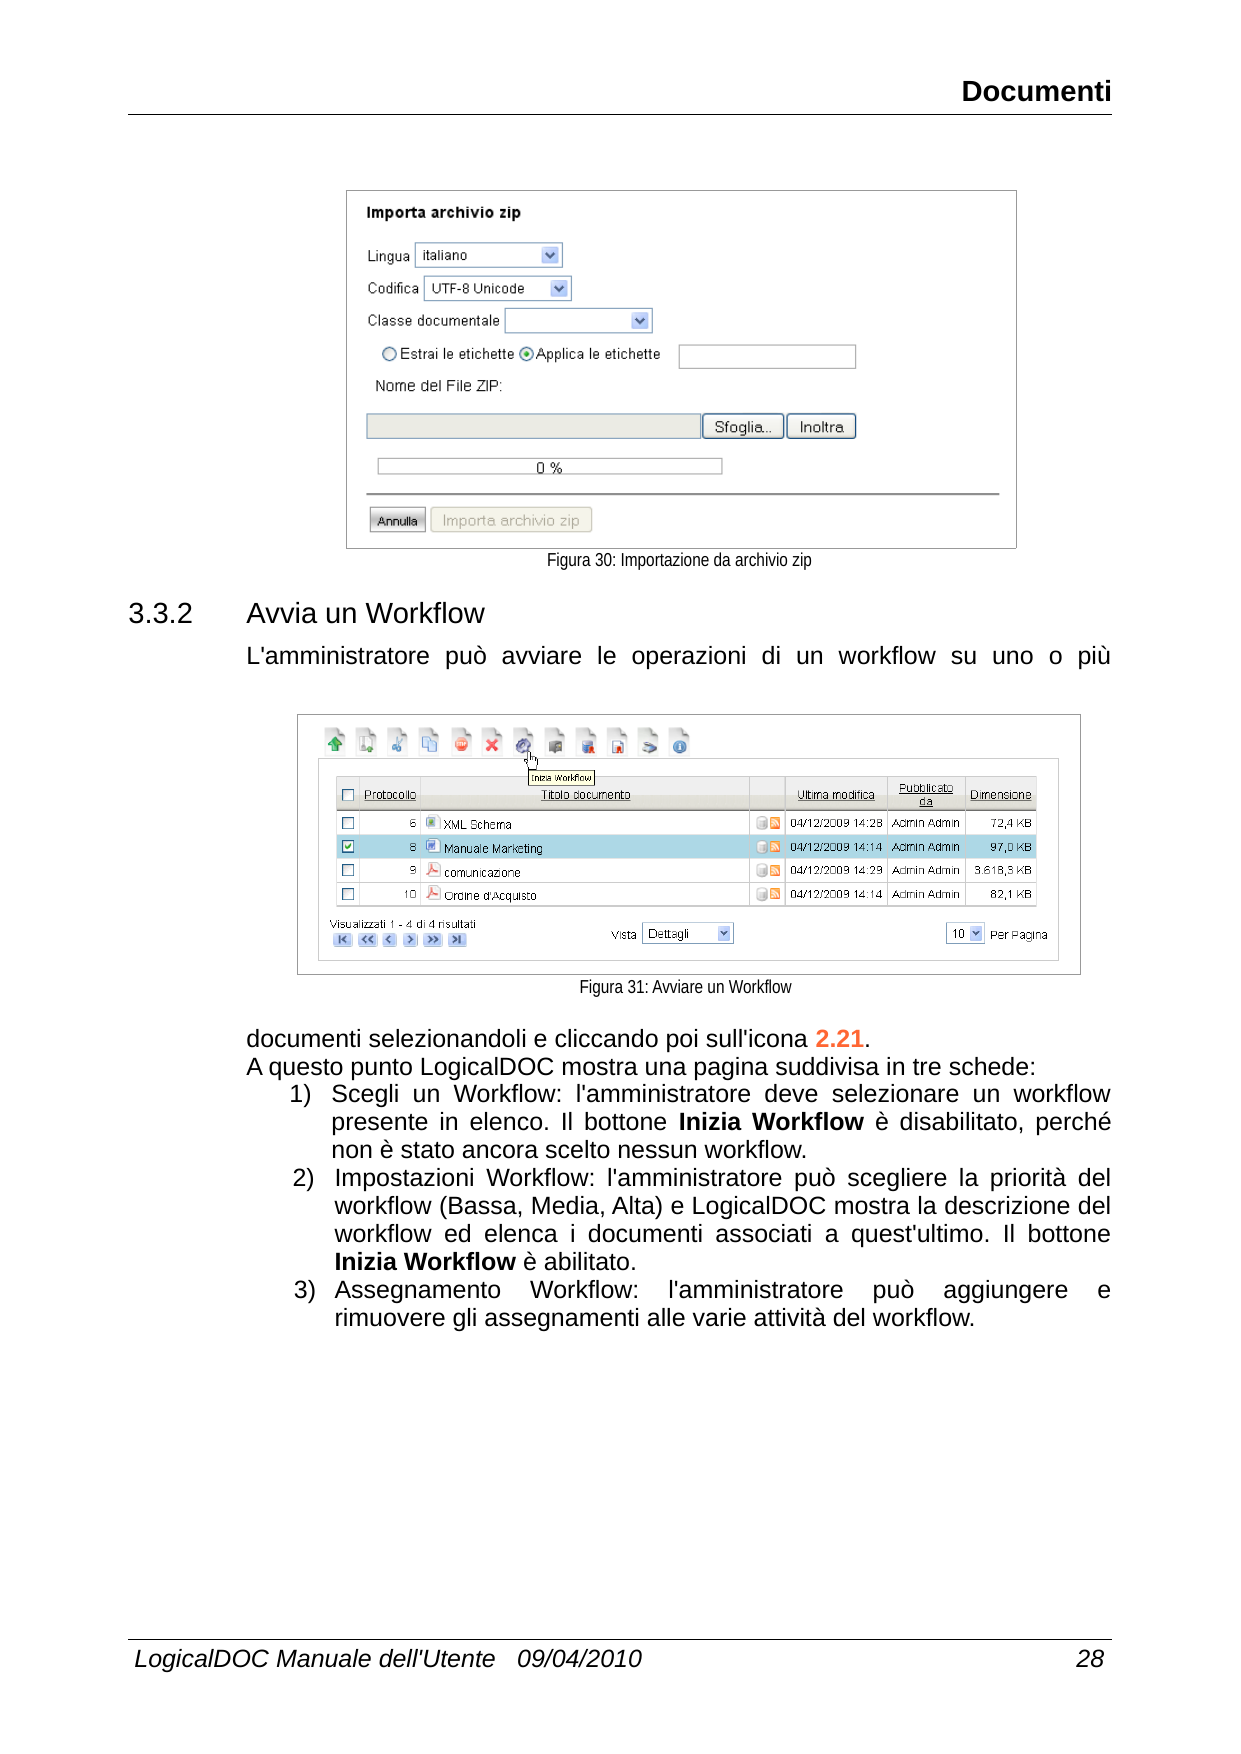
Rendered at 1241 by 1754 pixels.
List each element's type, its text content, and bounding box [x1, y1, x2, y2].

list Assegnamento Workflow: l'amministratore può aggiungere e rimuovere gli assegnamenti alle varie attività del workflow. [294, 1276, 1112, 1332]
text L'amministratore può avviare le operazioni di un workflow su uno o più documenti selezionandoli e cliccando poi sull'icona 2.21. [246, 642, 1112, 1052]
list Scegli un Workflow: l'amministratore deve selezionare un workflow presente in elenco. Il bottone Inizia Workflow è disabilitato, perché non è stato ancora scelto nessun workflow. [289, 1080, 1112, 1164]
text Figura 31: Avviare un Workflow [297, 975, 1078, 997]
subtitle Avvia un Workflow [128, 150, 1112, 629]
list Figura 30: Importazione da archivio zip [346, 549, 1013, 571]
picture [313, 722, 1064, 966]
picture [362, 199, 1000, 539]
list Impostazioni Workflow: l'amministratore può scegliere la priorità del workflow (Bassa, Media, Alta) e LogicalDOC mostra la descrizione del workflow ed elenca i documenti associati a quest'ultimo. Il bottone Inizia Workflow è abilitato. [292, 1164, 1112, 1276]
text A questo punto LogicalDOC mostra una pagina suddivisa in tre schede: [246, 1052, 1112, 1080]
